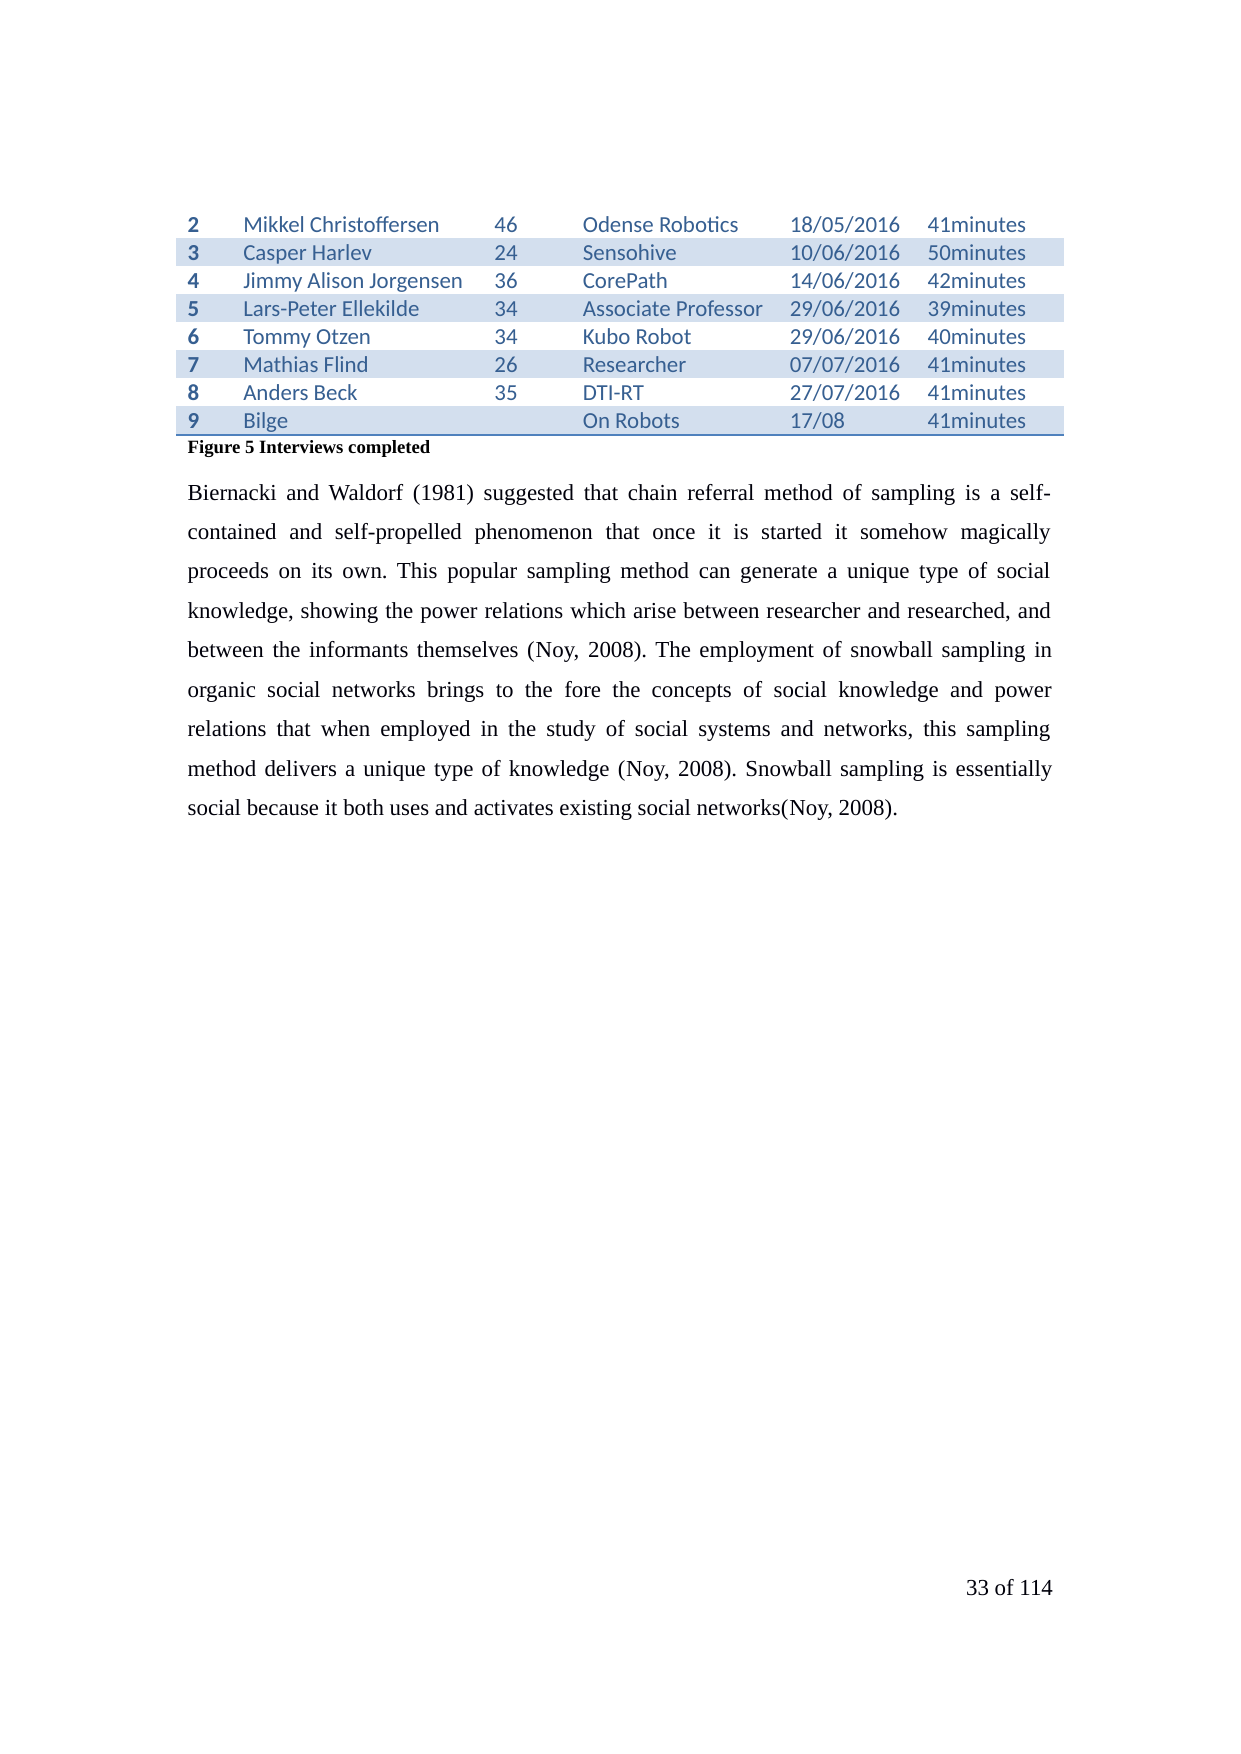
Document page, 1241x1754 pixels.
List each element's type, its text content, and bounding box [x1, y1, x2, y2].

table_cell Bilge [232, 406, 483, 434]
table_cell 42minutes [916, 266, 1064, 294]
table_cell 17/08 [778, 406, 916, 434]
table_cell 14/06/2016 [778, 266, 916, 294]
table_cell Casper Harlev [232, 238, 483, 266]
table_cell 35 [483, 378, 571, 406]
text Figure 5 Interviews completed [187, 436, 1053, 458]
table_cell CorePath [571, 266, 778, 294]
table_cell Sensohive [571, 238, 778, 266]
table_cell 4 [176, 266, 232, 294]
table_cell Odense Robotics [571, 210, 778, 238]
table_cell Associate Professor [571, 294, 778, 322]
table_cell 41minutes [916, 406, 1064, 434]
table_cell 10/06/2016 [778, 238, 916, 266]
table_cell Mikkel Christoffersen [232, 210, 483, 238]
table_cell 9 [176, 406, 232, 434]
table_cell 36 [483, 266, 571, 294]
table_cell Mathias Flind [232, 350, 483, 378]
table_cell Lars-Peter Ellekilde [232, 294, 483, 322]
table_cell 39minutes [916, 294, 1064, 322]
table_cell 07/07/2016 [778, 350, 916, 378]
table_cell 5 [176, 294, 232, 322]
text Biernacki and Waldorf (1981) suggested that chain referral method of sampling is a self-contained and self-propelled phenomenon that once it is started it somehow magically proceeds on its own. This popular sampling method can generate a unique type of social knowledge, showing the power relations which arise between researcher and researched, and between the informants themselves (Noy, 2008). The employment of snowball sampling in organic social networks brings to the fore the concepts of social knowledge and power relations that when employed in the study of social systems and networks, this sampling method delivers a unique type of knowledge (Noy, 2008). Snowball sampling is essentially social because it both uses and activates existing social networks(Noy, 2008). [187, 479, 1053, 821]
table_cell 6 [176, 322, 232, 350]
table_cell 40minutes [916, 322, 1064, 350]
table_cell 34 [483, 294, 571, 322]
table_cell 8 [176, 378, 232, 406]
table_cell Tommy Otzen [232, 322, 483, 350]
table_cell 50minutes [916, 238, 1064, 266]
table_cell 29/06/2016 [778, 294, 916, 322]
table_cell 46 [483, 210, 571, 238]
table_cell 2 [176, 210, 232, 238]
table_cell 34 [483, 322, 571, 350]
table_cell 3 [176, 238, 232, 266]
table_cell 7 [176, 350, 232, 378]
table_cell 18/05/2016 [778, 210, 916, 238]
table_cell On Robots [571, 406, 778, 434]
table_cell DTI-RT [571, 378, 778, 406]
table_cell 26 [483, 350, 571, 378]
table_cell 41minutes [916, 350, 1064, 378]
table_cell Researcher [571, 350, 778, 378]
table_cell 24 [483, 238, 571, 266]
table_cell 41minutes [916, 378, 1064, 406]
table_cell 29/06/2016 [778, 322, 916, 350]
table_cell 41minutes [916, 210, 1064, 238]
table_cell [483, 406, 571, 434]
table_cell Anders Beck [232, 378, 483, 406]
table_cell Kubo Robot [571, 322, 778, 350]
table_cell Jimmy Alison Jorgensen [232, 266, 483, 294]
table_cell 27/07/2016 [778, 378, 916, 406]
